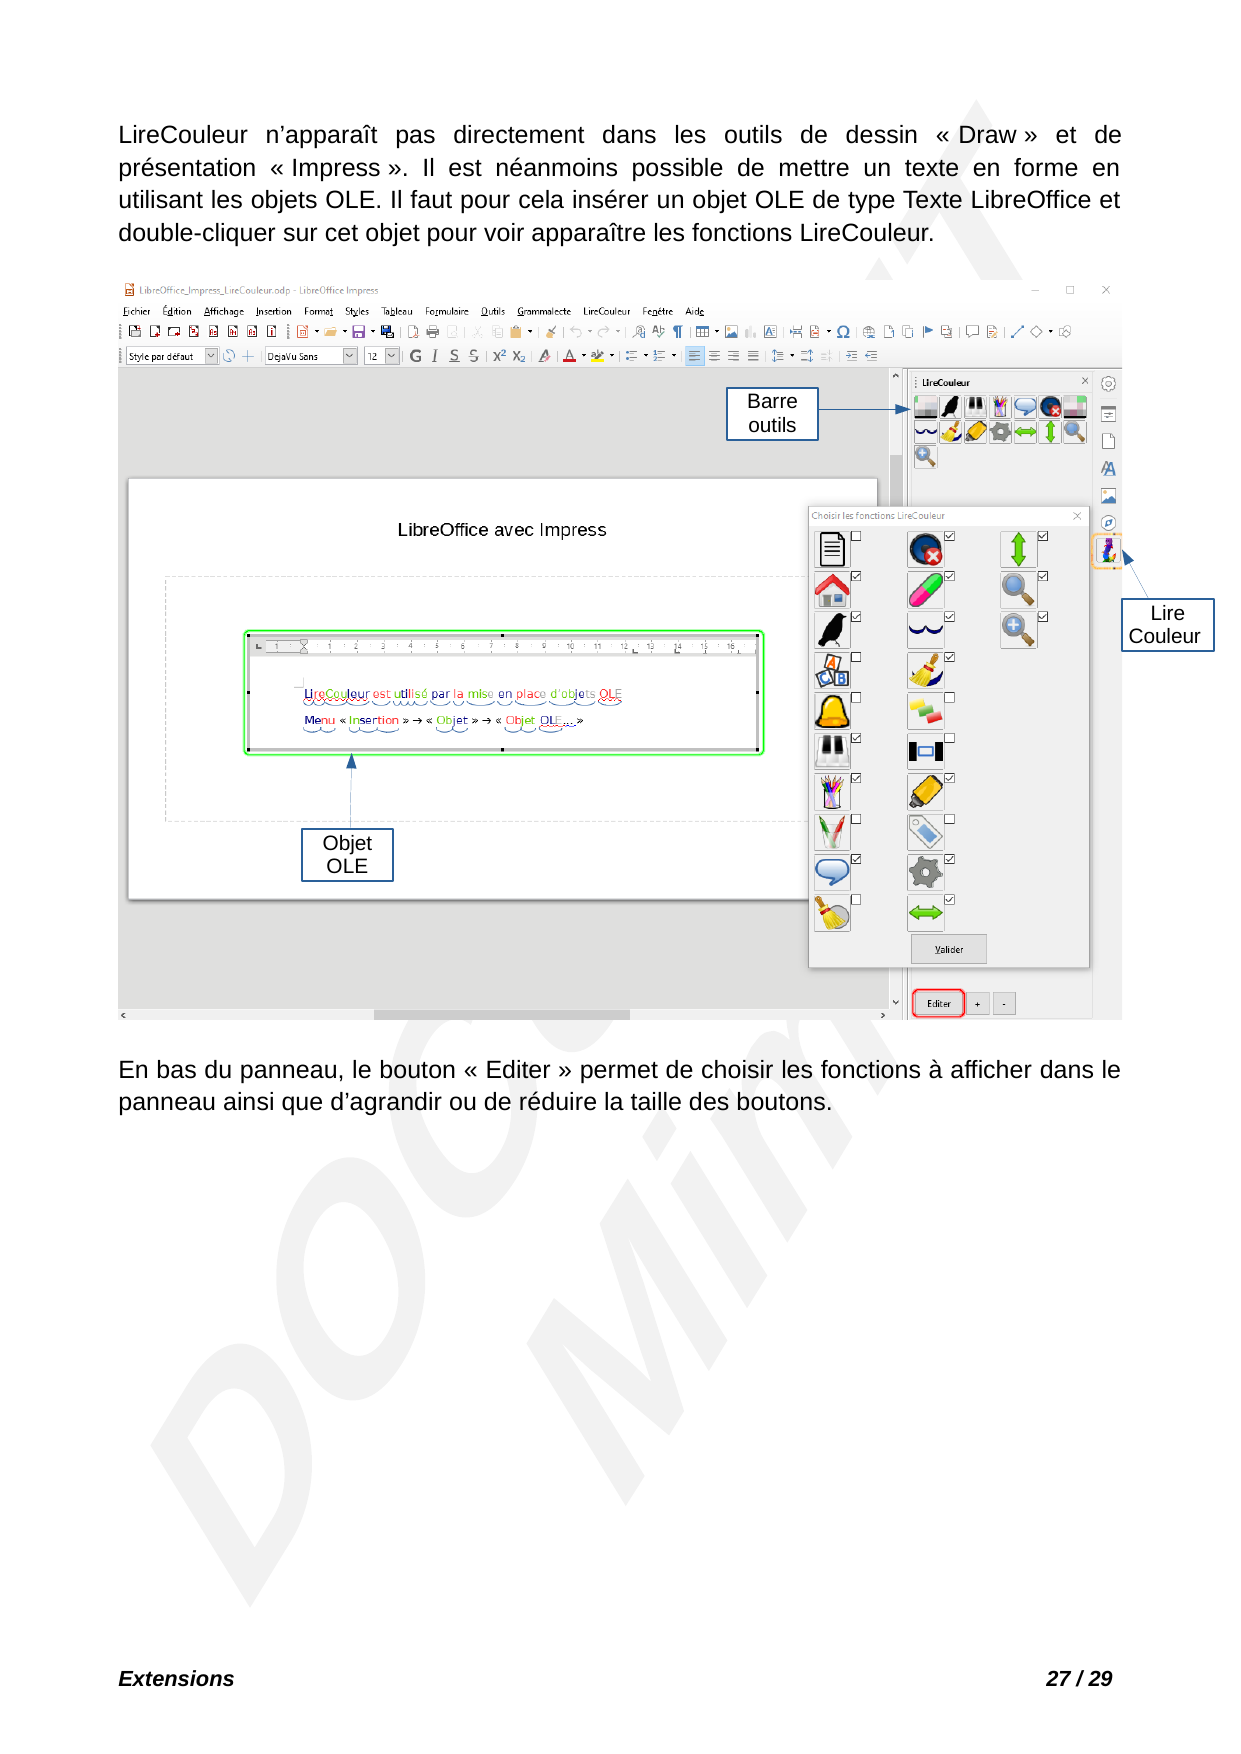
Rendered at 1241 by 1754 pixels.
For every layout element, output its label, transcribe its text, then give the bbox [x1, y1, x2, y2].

text En bas du panneau, le bouton « Editer » permet de choisir les fonctions à afficher dans le panneau ainsi que d’agrandir ou de réduire la taille des boutons. [118, 1052, 1122, 1117]
picture [118, 280, 1123, 1020]
text LireCouleur n’apparaît pas directement dans les outils de dessin « Draw » et de présentation « Impress ». Il est néanmoins possible de mettre un texte en forme en utilisant les objets OLE. Il faut pour cela insérer un objet OLE de type Texte LibreOffice et double-cliquer sur cet objet pour voir apparaître les fonctions LireCouleur. [118, 118, 1122, 248]
